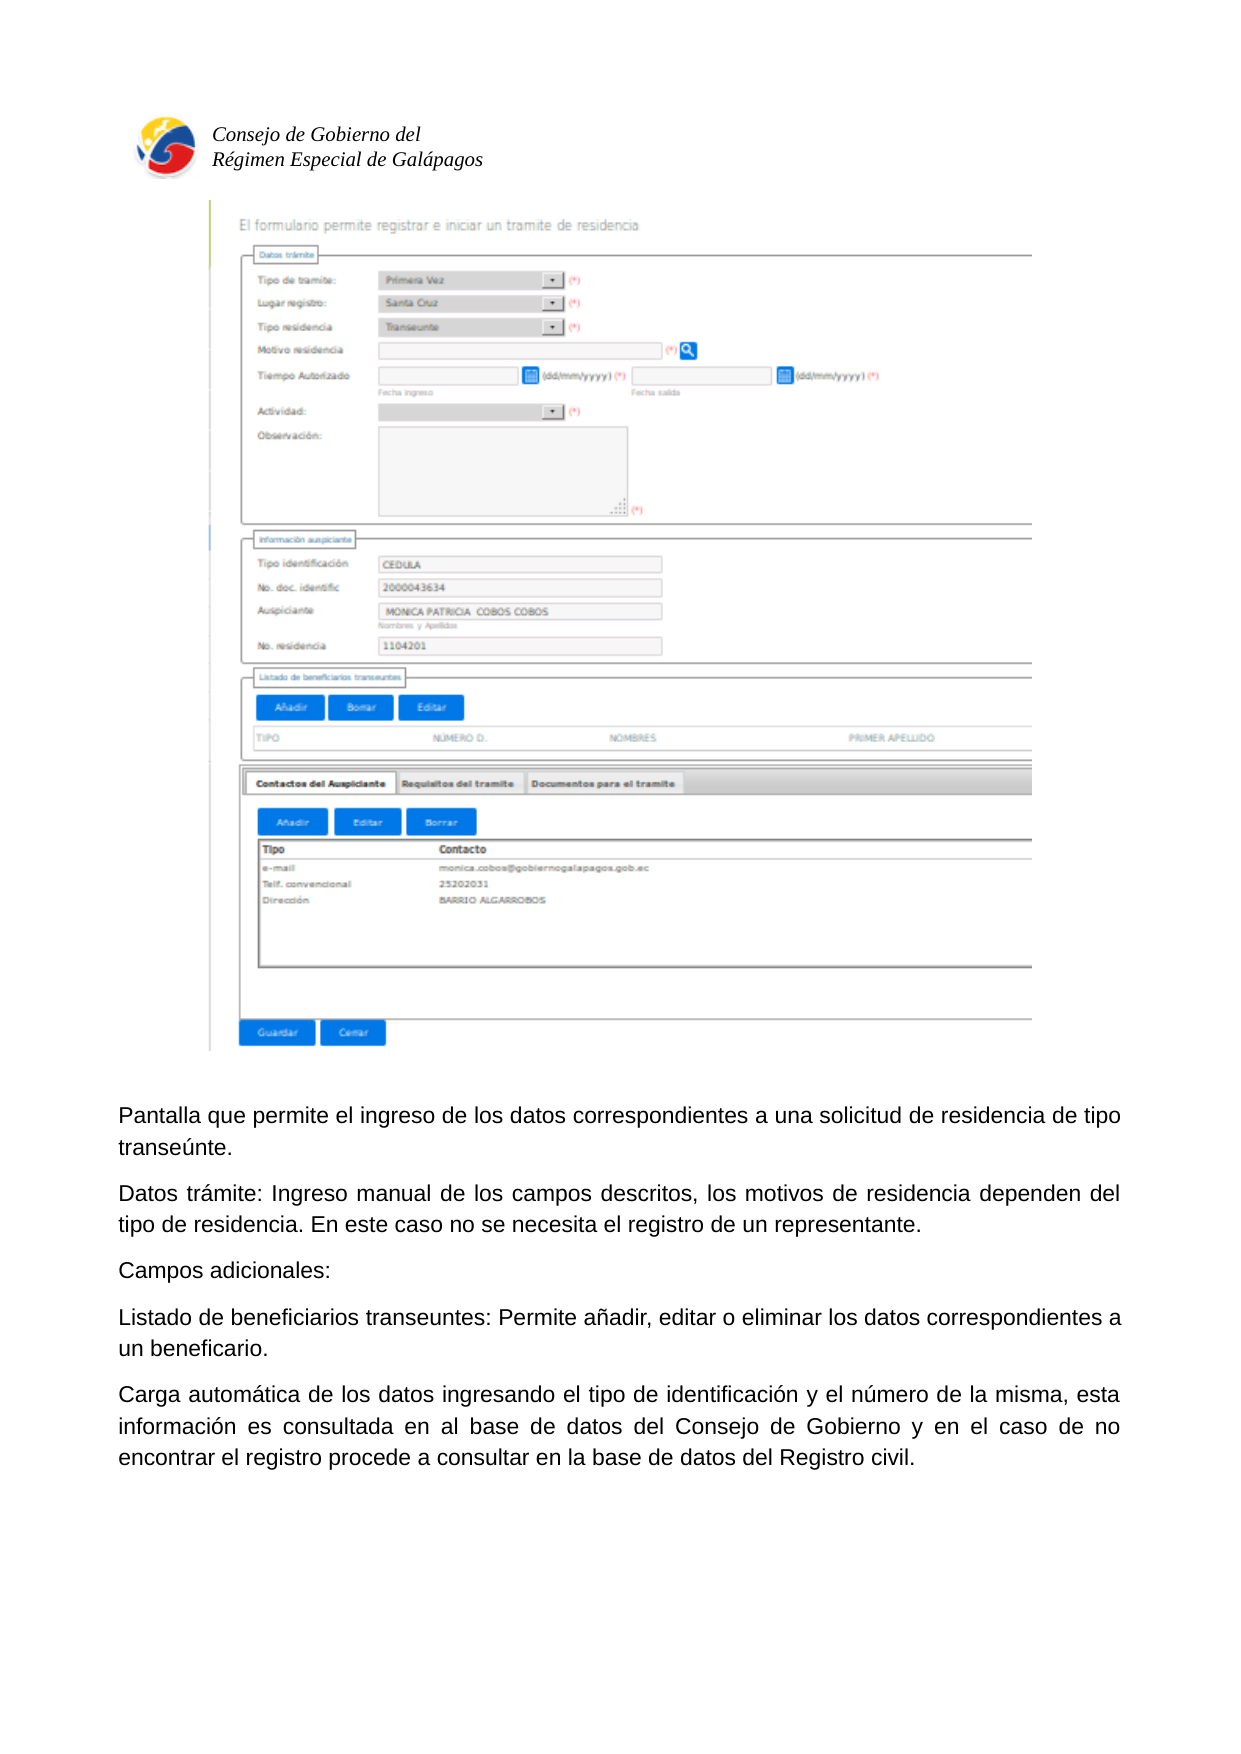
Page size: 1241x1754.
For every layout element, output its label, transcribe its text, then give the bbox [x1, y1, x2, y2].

text Datos trámite: Ingreso manual de los campos descritos, los motivos de residencia dependen del tipo de residencia. En este caso no se necesita el registro de un representante. [118, 1179, 1122, 1237]
text Listado de beneficiarios transeuntes: Permite añadir, editar o eliminar los datos correspondientes a un beneficario. [118, 1303, 1122, 1361]
text Pantalla que permite el ingreso de los datos correspondientes a una solicitud de residencia de tipo transeúnte. [118, 1102, 1122, 1160]
picture [208, 200, 1032, 1051]
text Carga automática de los datos ingresando el tipo de identificación y el número de la misma, esta información es consultada en al base de datos del Consejo de Gobierno y en el caso de no encontrar el registro procede a consultar en la base de datos del Registro civil. [118, 1381, 1122, 1471]
picture [129, 113, 208, 179]
text Campos adicionales: [118, 1257, 1122, 1284]
